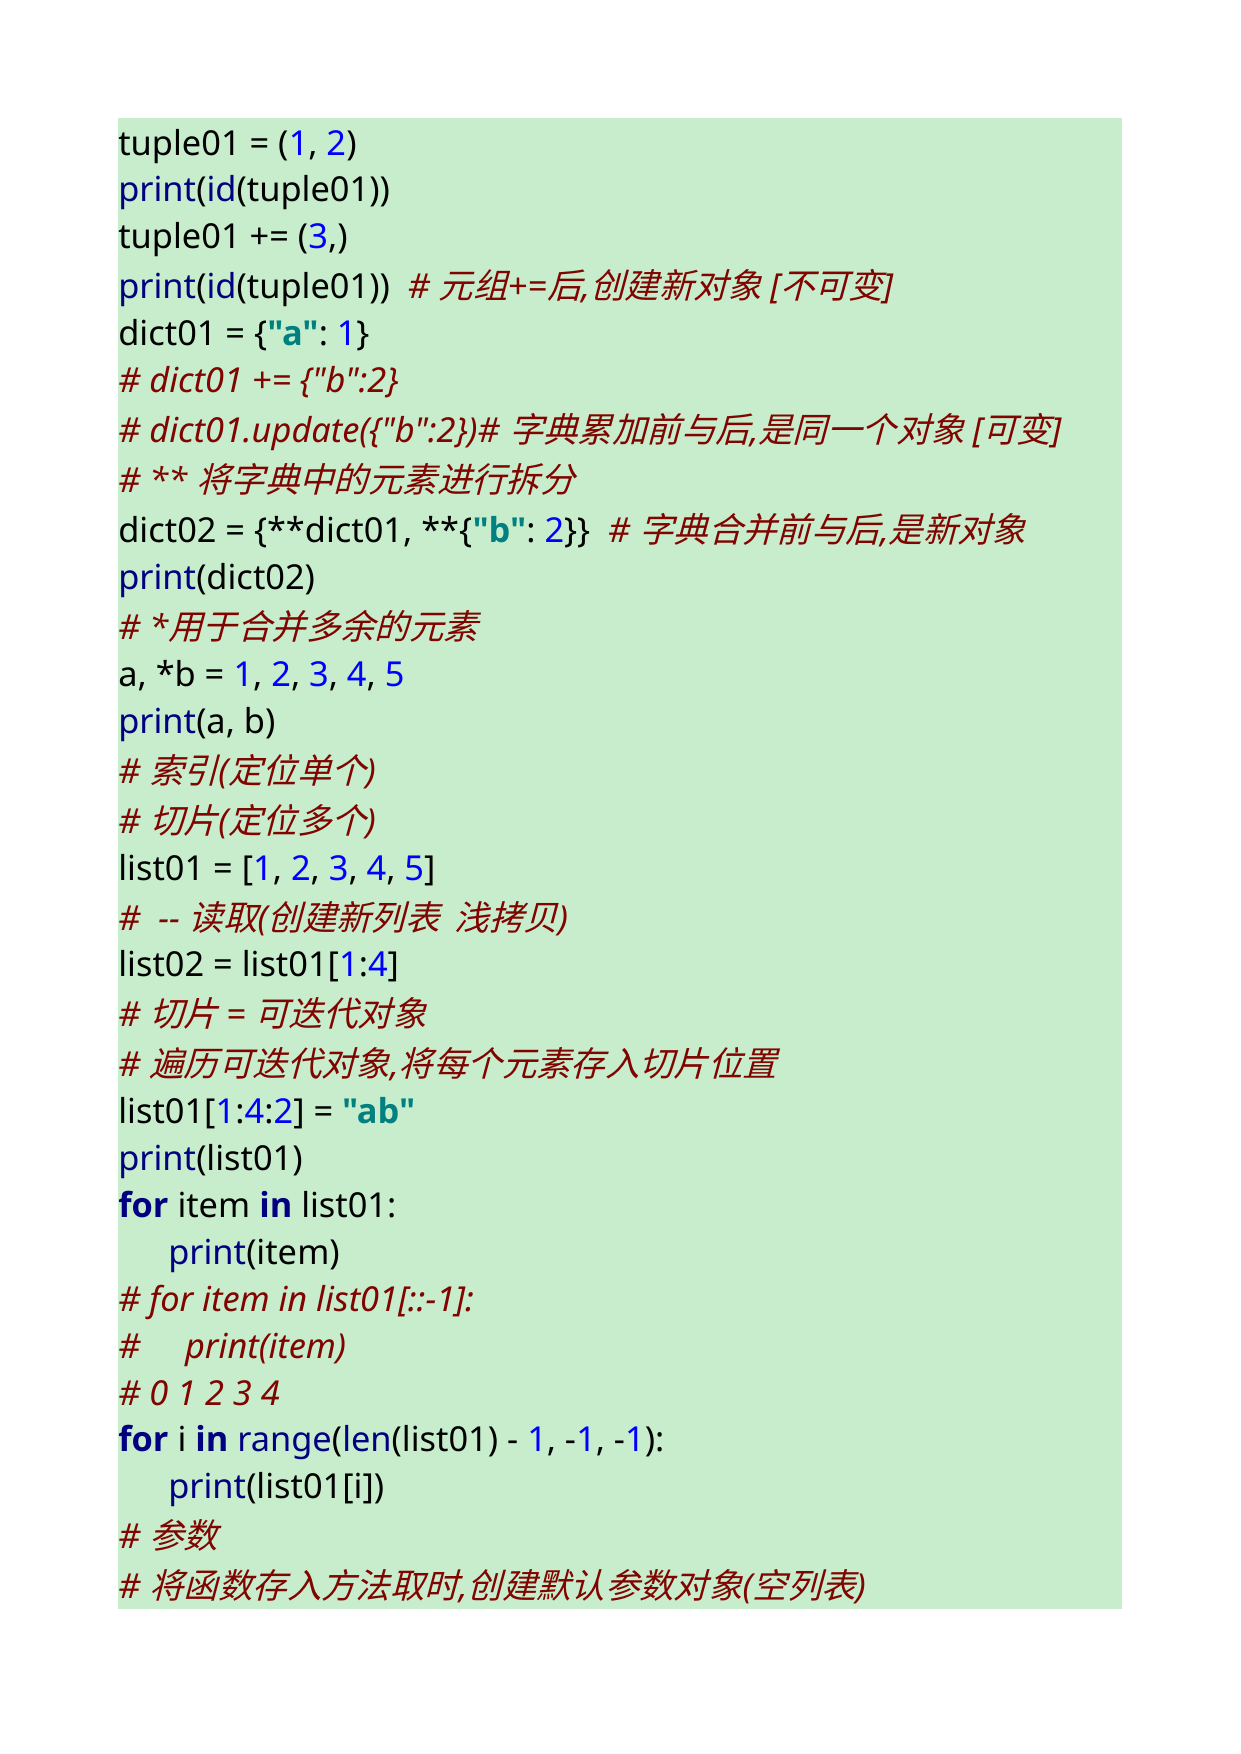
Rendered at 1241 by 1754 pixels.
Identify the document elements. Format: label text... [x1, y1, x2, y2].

text # 切片(定位多个) [118, 793, 1122, 843]
text for i in range(len(list01) - 1, -1, -1): [118, 1415, 1122, 1462]
text # 参数 [118, 1509, 1122, 1559]
text print(id(tuple01)) [118, 165, 1122, 212]
text # 遍历可迭代对象,将每个元素存入切片位置 [118, 1037, 1122, 1087]
text dict02 = {**dict01, **{"b": 2}} # 字典合并前与后,是新对象 [118, 502, 1122, 552]
text # dict01.update({"b":2})# 字典累加前与后,是同一个对象 [可变] [118, 402, 1122, 452]
text # *用于合并多余的元素 [118, 599, 1122, 649]
text print(list01[i]) [118, 1462, 1122, 1509]
text list01 = [1, 2, 3, 4, 5] [118, 843, 1122, 890]
text # 将函数存入方法取时,创建默认参数对象(空列表) [118, 1559, 1122, 1609]
text print(list01) [118, 1134, 1122, 1181]
text list02 = list01[1:4] [118, 940, 1122, 987]
text # print(item) [118, 1321, 1122, 1368]
text # 索引(定位单个) [118, 743, 1122, 793]
text tuple01 = (1, 2) [118, 118, 1122, 165]
text a, *b = 1, 2, 3, 4, 5 [118, 649, 1122, 696]
text # 0 1 2 3 4 [118, 1368, 1122, 1415]
text # for item in list01[::-1]: [118, 1274, 1122, 1321]
text for item in list01: [118, 1181, 1122, 1227]
text # -- 读取(创建新列表 浅拷贝) [118, 890, 1122, 940]
text dict01 = {"a": 1} [118, 309, 1122, 356]
text print(id(tuple01)) # 元组+=后,创建新对象 [不可变] [118, 259, 1122, 309]
text # dict01 += {"b":2} [118, 356, 1122, 402]
text print(dict02) [118, 552, 1122, 599]
text # ** 将字典中的元素进行拆分 [118, 452, 1122, 502]
text print(a, b) [118, 696, 1122, 743]
text # 切片 = 可迭代对象 [118, 987, 1122, 1037]
text list01[1:4:2] = "ab" [118, 1087, 1122, 1134]
text tuple01 += (3,) [118, 212, 1122, 259]
text print(item) [118, 1227, 1122, 1274]
